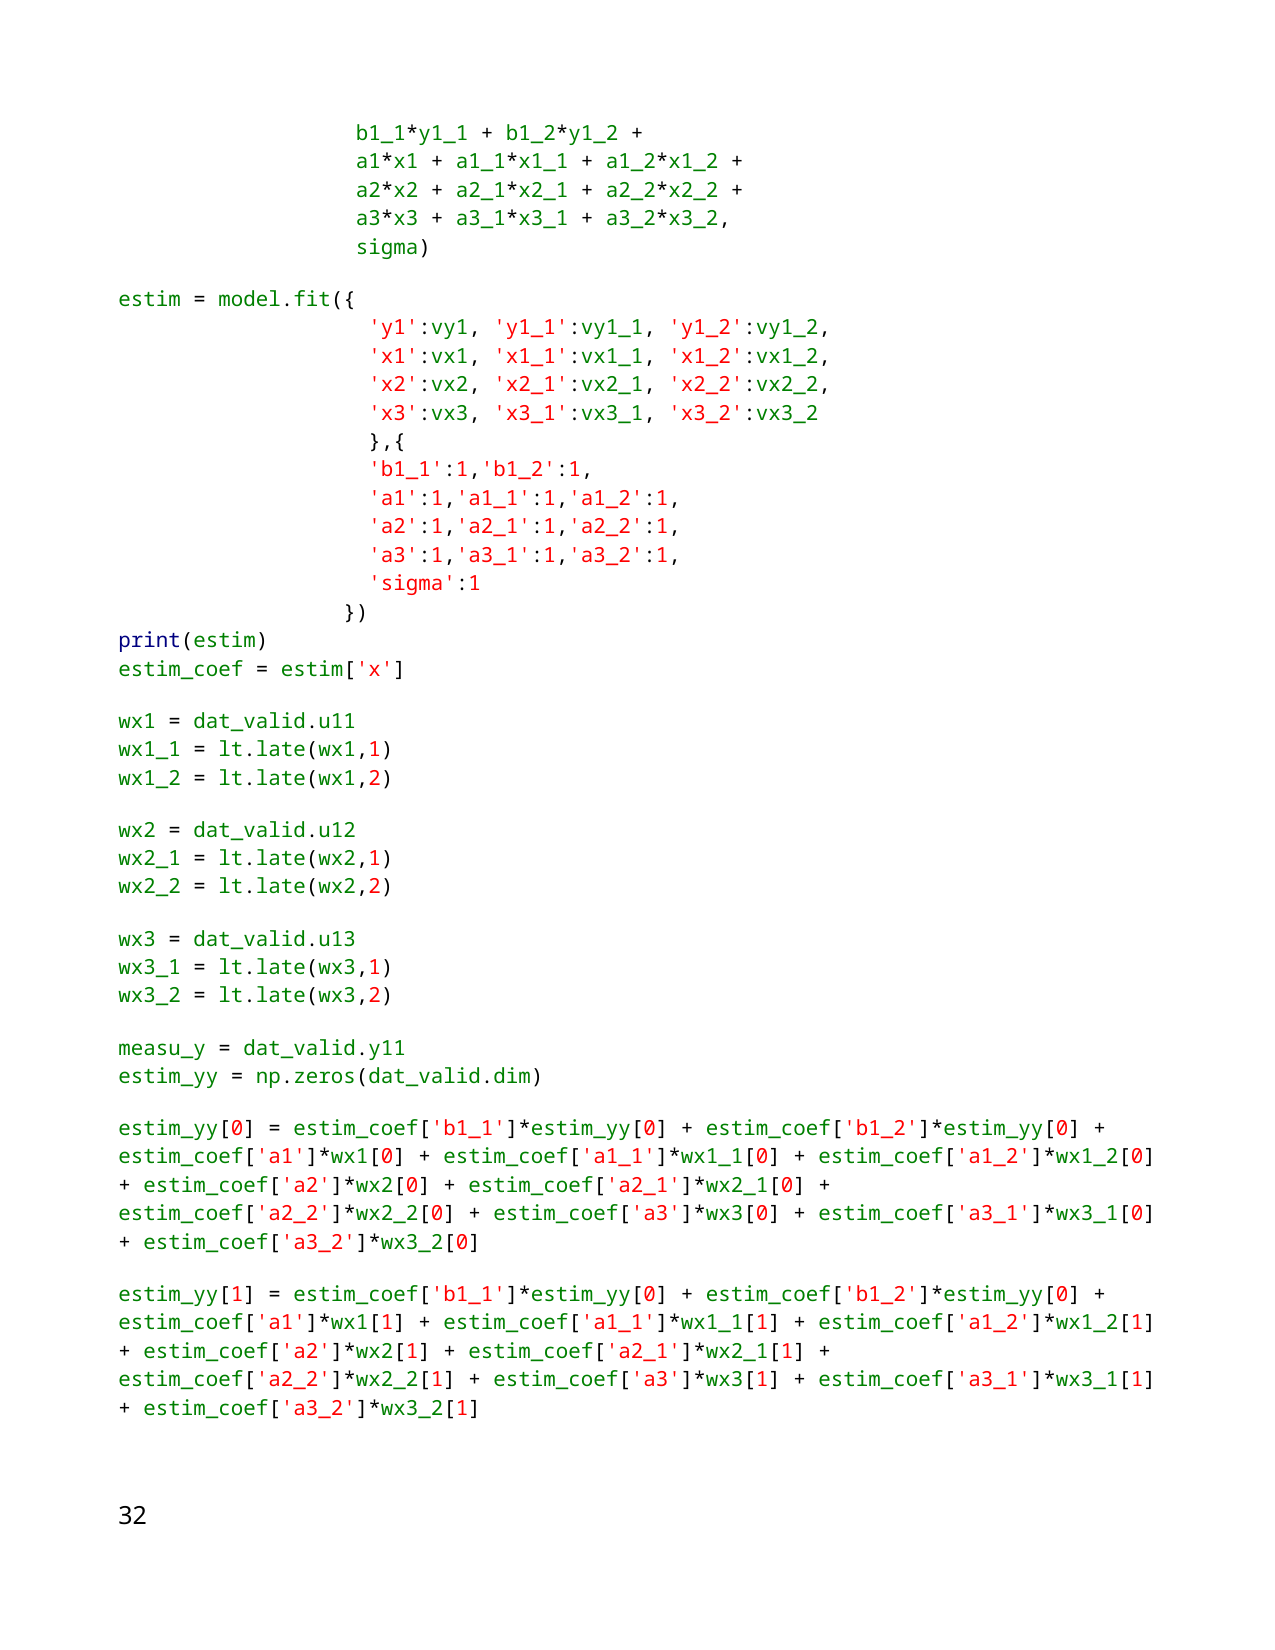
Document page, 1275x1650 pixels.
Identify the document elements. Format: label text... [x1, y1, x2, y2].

text 'a1':1,'a1_1':1,'a1_2':1, [118, 483, 1157, 511]
text wx3 = dat_valid.u13 [118, 924, 1157, 952]
text 'a3':1,'a3_1':1,'a3_2':1, [118, 540, 1157, 568]
text estim_yy[1] = estim_coef['b1_1']*estim_yy[0] + estim_coef['b1_2']*estim_yy[0] + estim_coef['a1']*wx1[1] + estim_coef['a1_1']*wx1_1[1] + estim_coef['a1_2']*wx1_2[1] + estim_coef['a2']*wx2[1] + estim_coef['a2_1']*wx2_1[1] + estim_coef['a2_2']*wx2_2[1] + estim_coef['a3']*wx3[1] + estim_coef['a3_1']*wx3_1[1] + estim_coef['a3_2']*wx3_2[1] [118, 1279, 1157, 1421]
text measu_y = dat_valid.y11 [118, 1033, 1157, 1061]
text estim = model.fit({ [118, 284, 1157, 312]
text 'b1_1':1,'b1_2':1, [118, 454, 1157, 483]
text wx2_2 = lt.late(wx2,2) [118, 872, 1157, 900]
text b1_1*y1_1 + b1_2*y1_2 + [118, 118, 1157, 147]
text wx3_1 = lt.late(wx3,1) [118, 952, 1157, 981]
text 'y1':vy1, 'y1_1':vy1_1, 'y1_2':vy1_2, [118, 312, 1157, 341]
text wx2 = dat_valid.u12 [118, 815, 1157, 843]
text wx2_1 = lt.late(wx2,1) [118, 843, 1157, 872]
text estim_yy[0] = estim_coef['b1_1']*estim_yy[0] + estim_coef['b1_2']*estim_yy[0] + estim_coef['a1']*wx1[0] + estim_coef['a1_1']*wx1_1[0] + estim_coef['a1_2']*wx1_2[0] + estim_coef['a2']*wx2[0] + estim_coef['a2_1']*wx2_1[0] + estim_coef['a2_2']*wx2_2[0] + estim_coef['a3']*wx3[0] + estim_coef['a3_1']*wx3_1[0] + estim_coef['a3_2']*wx3_2[0] [118, 1113, 1157, 1255]
text wx1_1 = lt.late(wx1,1) [118, 734, 1157, 763]
text 'x1':vx1, 'x1_1':vx1_1, 'x1_2':vx1_2, [118, 341, 1157, 369]
text estim_coef = estim['x'] [118, 654, 1157, 682]
text print(estim) [118, 625, 1157, 654]
text },{ [118, 426, 1157, 454]
text estim_yy = np.zeros(dat_valid.dim) [118, 1061, 1157, 1089]
text a1*x1 + a1_1*x1_1 + a1_2*x1_2 + [118, 147, 1157, 175]
text 'a2':1,'a2_1':1,'a2_2':1, [118, 511, 1157, 540]
text sigma) [118, 232, 1157, 260]
text 'x3':vx3, 'x3_1':vx3_1, 'x3_2':vx3_2 [118, 398, 1157, 426]
text a3*x3 + a3_1*x3_1 + a3_2*x3_2, [118, 203, 1157, 232]
text wx1_2 = lt.late(wx1,2) [118, 763, 1157, 791]
text 'x2':vx2, 'x2_1':vx2_1, 'x2_2':vx2_2, [118, 369, 1157, 398]
text wx1 = dat_valid.u11 [118, 706, 1157, 734]
text }) [118, 597, 1157, 625]
text wx3_2 = lt.late(wx3,2) [118, 981, 1157, 1009]
text 'sigma':1 [118, 568, 1157, 597]
text a2*x2 + a2_1*x2_1 + a2_2*x2_2 + [118, 175, 1157, 203]
